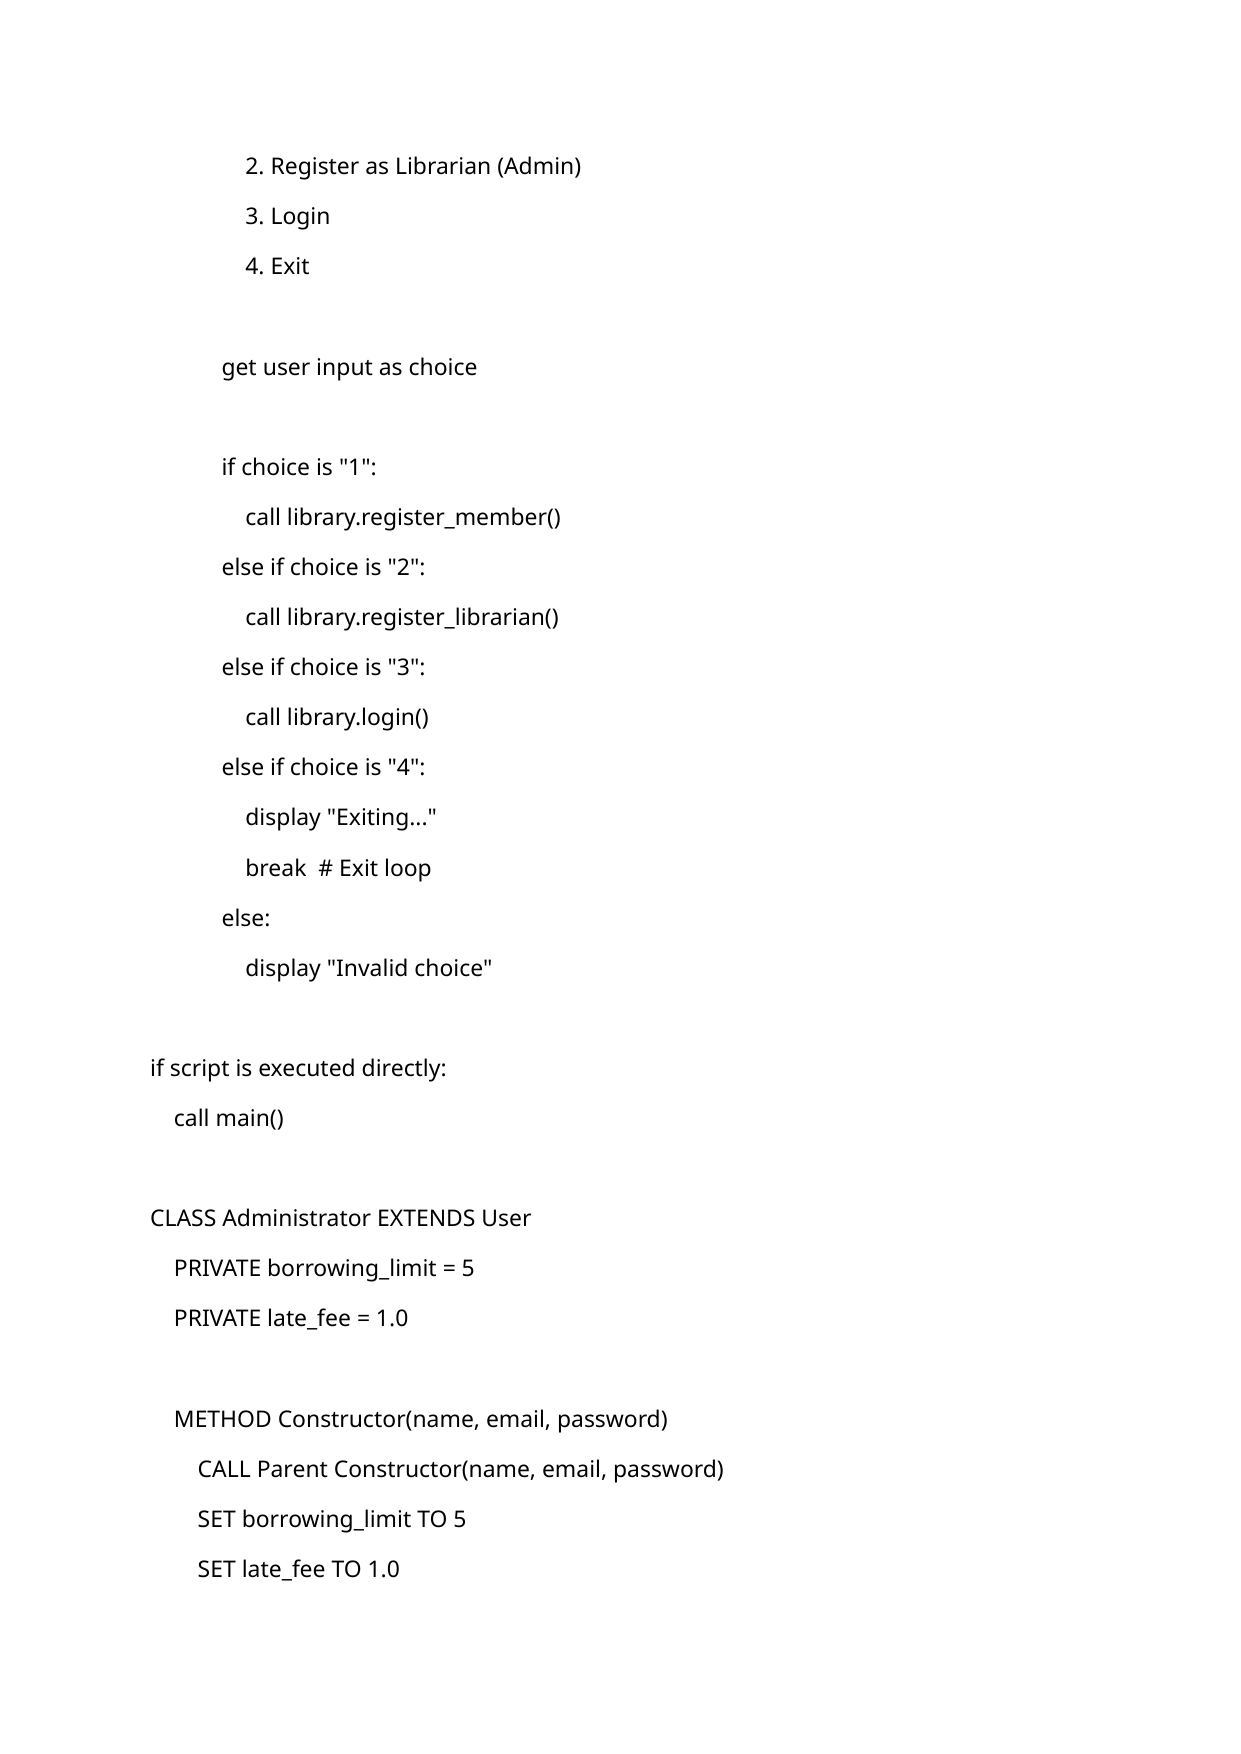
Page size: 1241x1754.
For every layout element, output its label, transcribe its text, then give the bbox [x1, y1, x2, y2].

text break # Exit loop [150, 851, 1090, 883]
text else: [150, 902, 1090, 933]
text get user input as choice [150, 350, 1090, 382]
text CLASS Administrator EXTENDS User [150, 1202, 1090, 1233]
text call library.login() [150, 701, 1090, 732]
text METHOD Constructor(name, email, password) [150, 1403, 1090, 1434]
text call library.register_member() [150, 501, 1090, 532]
text CALL Parent Constructor(name, email, password) [150, 1453, 1090, 1484]
text SET borrowing_limit TO 5 [150, 1503, 1090, 1534]
text display "Exiting..." [150, 801, 1090, 833]
text if script is executed directly: [150, 1052, 1090, 1083]
text call library.register_librarian() [150, 601, 1090, 632]
text 3. Login [150, 200, 1090, 231]
text else if choice is "4": [150, 751, 1090, 782]
text display "Invalid choice" [150, 952, 1090, 983]
text 2. Register as Librarian (Admin) [150, 150, 1090, 181]
text SET late_fee TO 1.0 [150, 1553, 1090, 1584]
text call main() [150, 1102, 1090, 1133]
text if choice is "1": [150, 451, 1090, 482]
text 4. Exit [150, 250, 1090, 281]
text PRIVATE borrowing_limit = 5 [150, 1252, 1090, 1283]
text PRIVATE late_fee = 1.0 [150, 1302, 1090, 1334]
text else if choice is "3": [150, 651, 1090, 682]
text else if choice is "2": [150, 551, 1090, 582]
